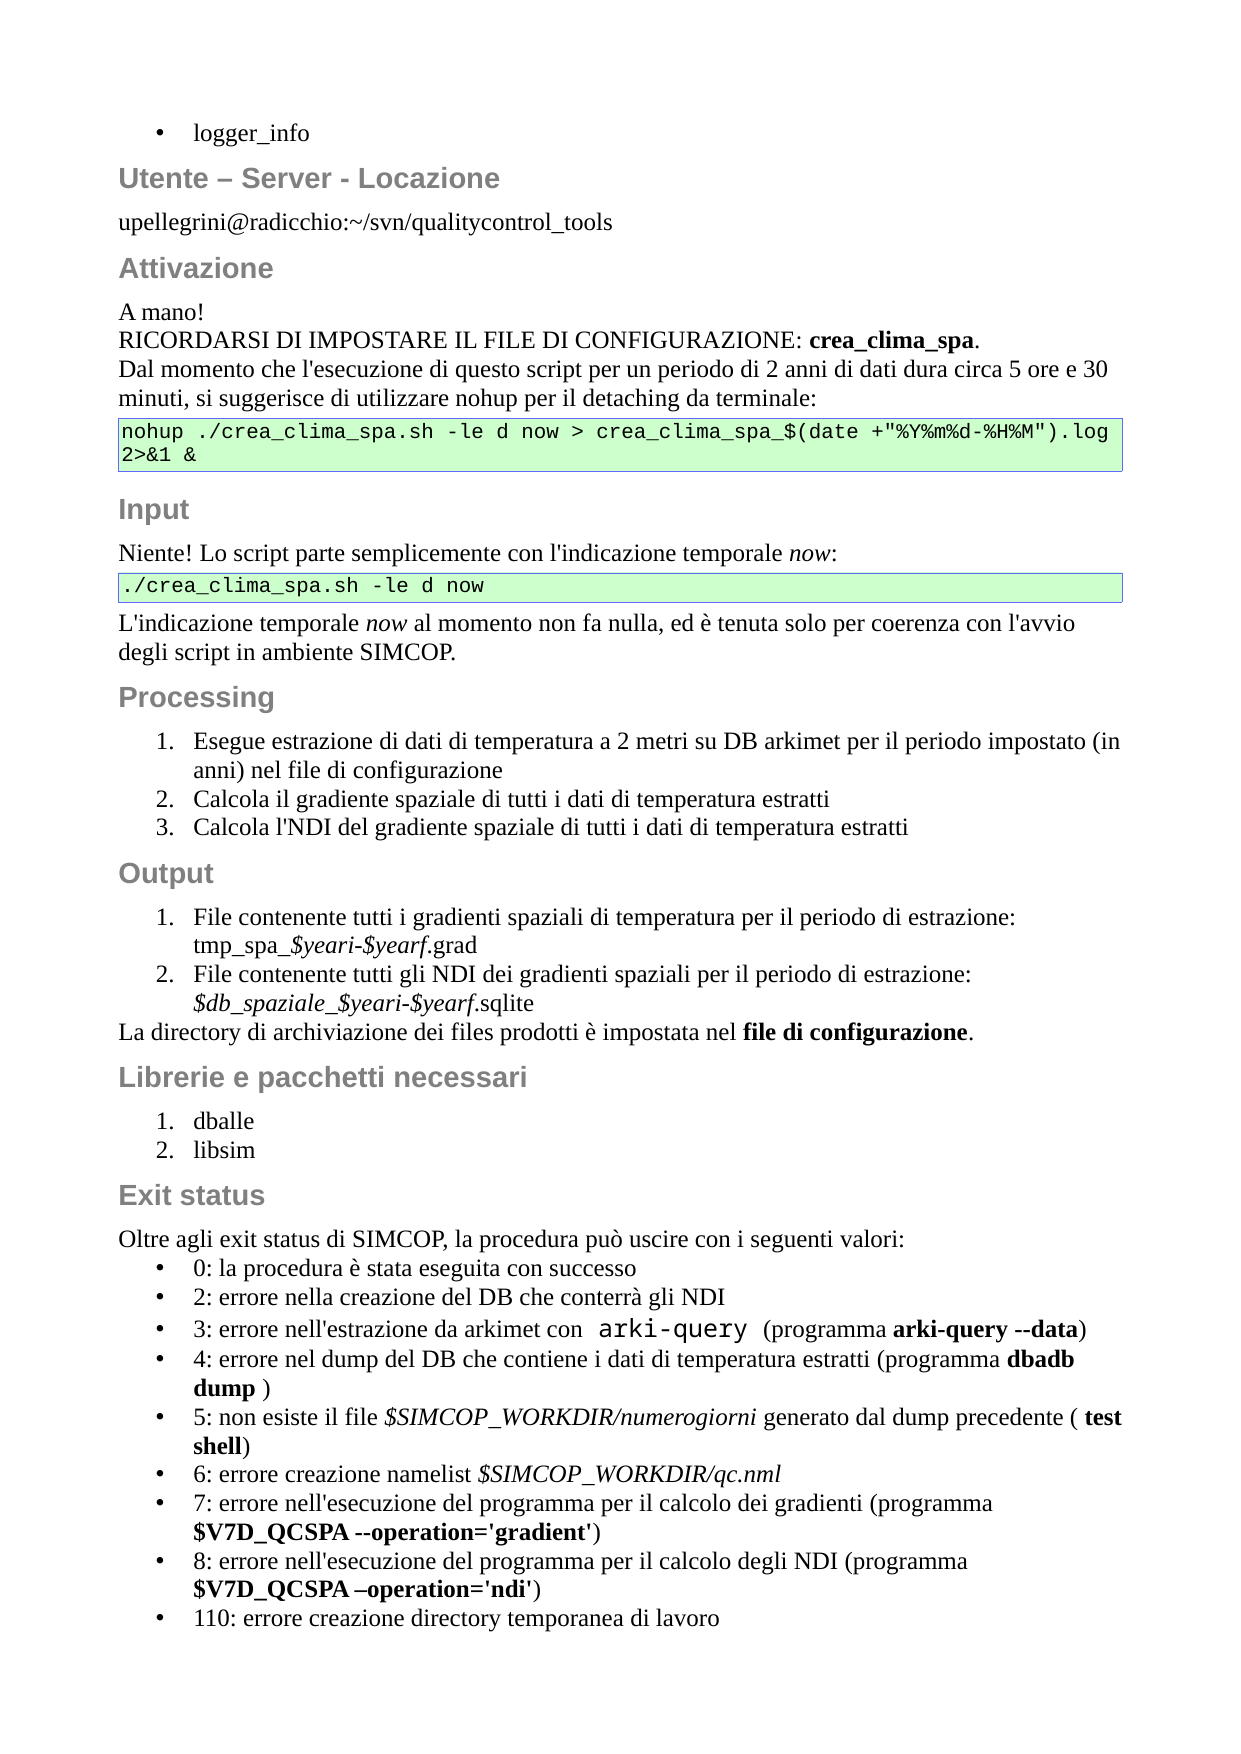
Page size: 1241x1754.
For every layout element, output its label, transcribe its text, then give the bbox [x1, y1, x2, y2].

list dballe [156, 1106, 1122, 1135]
subtitle Utente – Server - Locazione [118, 161, 1122, 195]
list 6: errore creazione namelist $SIMCOP_WORKDIR/qc.nml [156, 1459, 1122, 1488]
text L'indicazione temporale now al momento non fa nulla, ed è tenuta solo per coerenza con l'avvio degli script in ambiente SIMCOP. [118, 608, 1122, 666]
list 8: errore nell'esecuzione del programma per il calcolo degli NDI (programma $V7D_QCSPA –operation='ndi') [156, 1546, 1122, 1603]
text ./crea_clima_spa.sh -le d now [119, 574, 1122, 602]
text RICORDARSI DI IMPOSTARE IL FILE DI CONFIGURAZIONE: crea_clima_spa. [118, 326, 1122, 354]
list Esegue estrazione di dati di temperatura a 2 metri su DB arkimet per il periodo impostato (in anni) nel file di configurazione [156, 726, 1122, 784]
list Calcola l'NDI del gradiente spaziale di tutti i dati di temperatura estratti [156, 812, 1122, 841]
text Oltre agli exit status di SIMCOP, la procedura può uscire con i seguenti valori: [118, 1224, 1122, 1253]
list 3: errore nell'estrazione da arkimet con arki-query (programma arki-query --data) [156, 1311, 1122, 1344]
list Calcola il gradiente spaziale di tutti i dati di temperatura estratti [156, 784, 1122, 812]
list libsim [156, 1135, 1122, 1164]
list 2: errore nella creazione del DB che conterrà gli NDI [156, 1282, 1122, 1311]
list 110: errore creazione directory temporanea di lavoro [156, 1603, 1122, 1632]
subtitle Output [118, 856, 1122, 889]
text Dal momento che l'esecuzione di questo script per un periodo di 2 anni di dati dura circa 5 ore e 30 minuti, si suggerisce di utilizzare nohup per il detaching da terminale: [118, 354, 1122, 412]
text Niente! Lo script parte semplicemente con l'indicazione temporale now: [118, 538, 1122, 566]
subtitle Librerie e pacchetti necessari [118, 1060, 1122, 1094]
list File contenente tutti i gradienti spaziali di temperatura per il periodo di estrazione: tmp_spa_$yeari-$yearf.grad [156, 902, 1122, 959]
list 7: errore nell'esecuzione del programma per il calcolo dei gradienti (programma $V7D_QCSPA --operation='gradient') [156, 1488, 1122, 1546]
subtitle Processing [118, 680, 1122, 714]
subtitle Input [118, 492, 1122, 525]
list 0: la procedura è stata eseguita con successo [156, 1253, 1122, 1282]
text A mano! [118, 297, 1122, 326]
list logger_info [156, 118, 1122, 147]
text La directory di archiviazione dei files prodotti è impostata nel file di configurazione. [118, 1017, 1122, 1046]
list 5: non esiste il file $SIMCOP_WORKDIR/numerogiorni generato dal dump precedente ( test shell) [156, 1402, 1122, 1459]
list File contenente tutti gli NDI dei gradienti spaziali per il periodo di estrazione: $db_spaziale_$yeari-$yearf.sqlite [156, 959, 1122, 1017]
text nohup ./crea_clima_spa.sh -le d now > crea_clima_spa_$(date +"%Y%m%d-%H%M").log 2>&1 & [119, 419, 1122, 471]
list 4: errore nel dump del DB che contiene i dati di temperatura estratti (programma dbadb dump ) [156, 1344, 1122, 1402]
text upellegrini@radicchio:~/svn/qualitycontrol_tools [118, 207, 1122, 236]
subtitle Exit status [118, 1178, 1122, 1212]
subtitle Attivazione [118, 251, 1122, 284]
